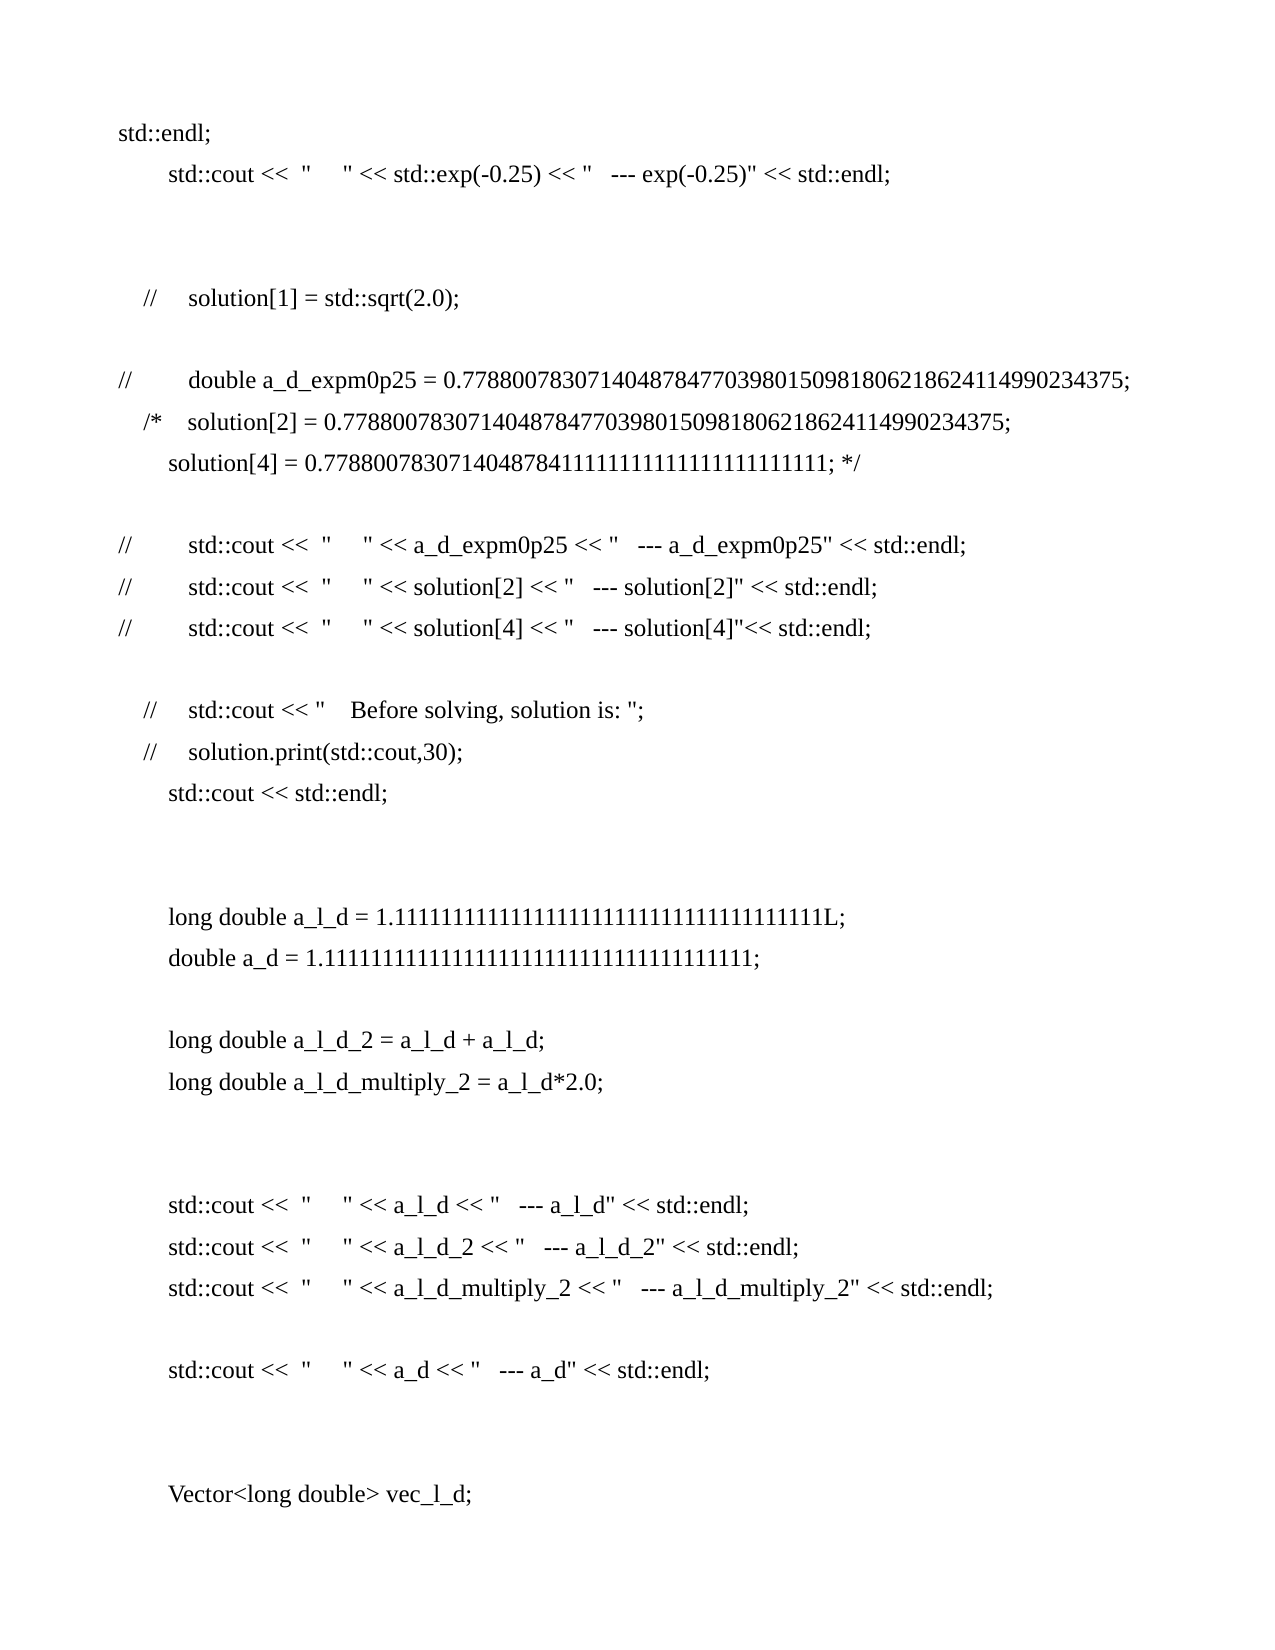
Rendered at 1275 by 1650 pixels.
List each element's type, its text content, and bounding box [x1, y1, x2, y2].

text long double a_l_d_multiply_2 = a_l_d*2.0; [118, 1067, 1157, 1096]
text // std::cout << " " << solution[2] << " --- solution[2]" << std::endl; [118, 572, 1157, 601]
text std::endl; [118, 118, 1157, 147]
text // double a_d_expm0p25 = 0.77880078307140487847703980150981806218624114990234375; [118, 366, 1157, 394]
text std::cout << " " << a_l_d_2 << " --- a_l_d_2" << std::endl; [118, 1232, 1157, 1261]
text /* solution[2] = 0.77880078307140487847703980150981806218624114990234375; [118, 407, 1157, 436]
text long double a_l_d_2 = a_l_d + a_l_d; [118, 1026, 1157, 1054]
text std::cout << " " << a_d << " --- a_d" << std::endl; [118, 1356, 1157, 1384]
text solution[4] = 0.778800783071404878411111111111111111111111; */ [118, 448, 1157, 477]
text // std::cout << " " << solution[4] << " --- solution[4]"<< std::endl; [118, 613, 1157, 642]
text long double a_l_d = 1.1111111111111111111111111111111111111L; [118, 902, 1157, 931]
text Vector<long double> vec_l_d; [118, 1479, 1157, 1508]
text double a_d = 1.1111111111111111111111111111111111111; [118, 943, 1157, 972]
text // std::cout << " " << a_d_expm0p25 << " --- a_d_expm0p25" << std::endl; [118, 531, 1157, 559]
text // std::cout << " Before solving, solution is: "; [118, 696, 1157, 724]
text std::cout << " " << a_l_d << " --- a_l_d" << std::endl; [118, 1191, 1157, 1219]
text // solution[1] = std::sqrt(2.0); [118, 283, 1157, 312]
text std::cout << std::endl; [118, 778, 1157, 807]
text std::cout << " " << std::exp(-0.25) << " --- exp(-0.25)" << std::endl; [118, 159, 1157, 188]
text // solution.print(std::cout,30); [118, 737, 1157, 766]
text std::cout << " " << a_l_d_multiply_2 << " --- a_l_d_multiply_2" << std::endl; [118, 1273, 1157, 1302]
